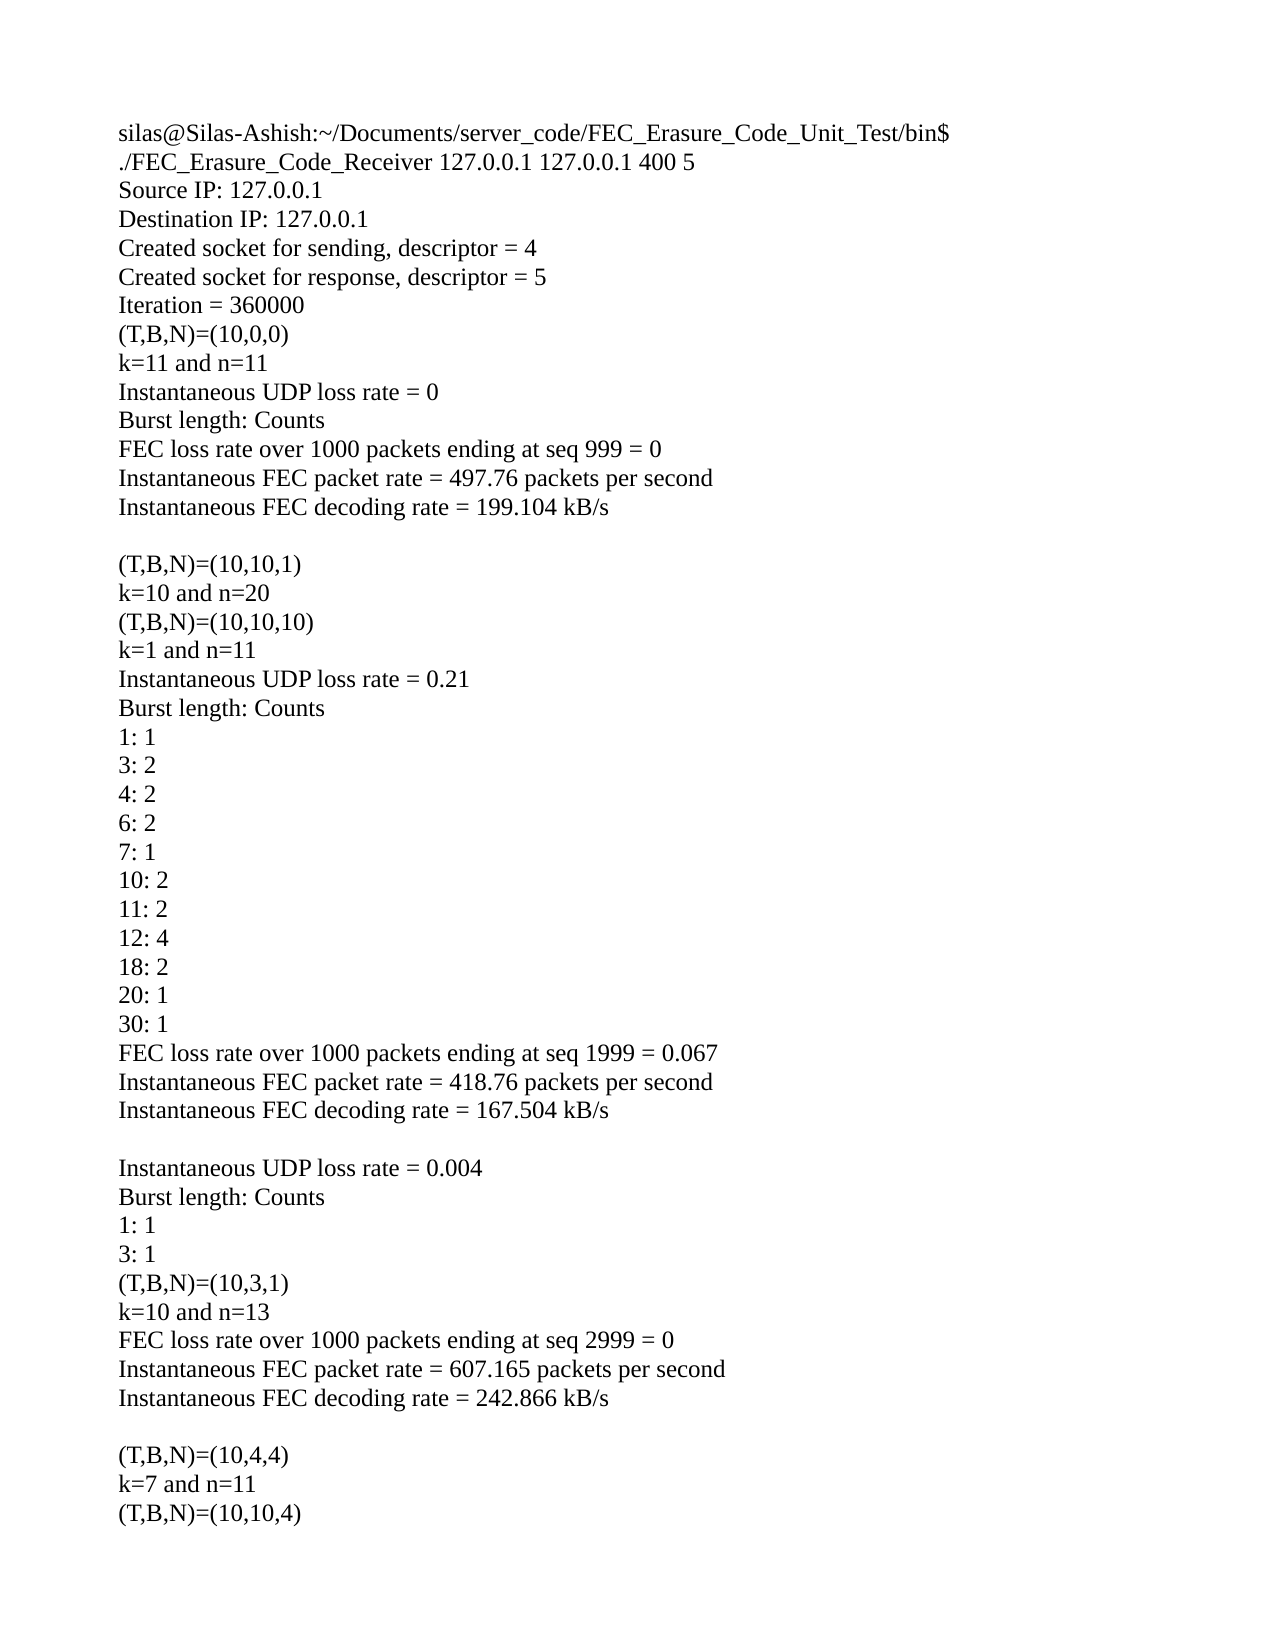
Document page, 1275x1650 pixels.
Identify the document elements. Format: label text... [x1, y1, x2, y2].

text (T,B,N)=(10,3,1) [118, 1268, 1157, 1297]
text 7: 1 [118, 837, 1157, 866]
text 6: 2 [118, 808, 1157, 837]
text 10: 2 [118, 866, 1157, 894]
text Burst length: Counts [118, 406, 1157, 434]
text FEC loss rate over 1000 packets ending at seq 1999 = 0.067 [118, 1038, 1157, 1067]
text Iteration = 360000 [118, 291, 1157, 319]
text k=1 and n=11 [118, 636, 1157, 664]
text 1: 1 [118, 722, 1157, 751]
text Instantaneous FEC decoding rate = 242.866 kB/s [118, 1383, 1157, 1412]
text 30: 1 [118, 1009, 1157, 1038]
text Source IP: 127.0.0.1 [118, 176, 1157, 204]
text Instantaneous UDP loss rate = 0.21 [118, 664, 1157, 693]
text FEC loss rate over 1000 packets ending at seq 2999 = 0 [118, 1326, 1157, 1354]
text Instantaneous FEC decoding rate = 167.504 kB/s [118, 1096, 1157, 1124]
text Destination IP: 127.0.0.1 [118, 204, 1157, 233]
text 3: 2 [118, 751, 1157, 779]
text k=10 and n=13 [118, 1297, 1157, 1326]
text (T,B,N)=(10,4,4) [118, 1441, 1157, 1469]
text Instantaneous FEC packet rate = 418.76 packets per second [118, 1067, 1157, 1096]
text Instantaneous FEC packet rate = 607.165 packets per second [118, 1354, 1157, 1383]
text 18: 2 [118, 952, 1157, 981]
text 11: 2 [118, 894, 1157, 923]
text (T,B,N)=(10,0,0) [118, 319, 1157, 348]
text k=11 and n=11 [118, 348, 1157, 377]
text Instantaneous UDP loss rate = 0.004 [118, 1153, 1157, 1182]
text (T,B,N)=(10,10,1) [118, 549, 1157, 578]
text 20: 1 [118, 981, 1157, 1009]
text Instantaneous FEC decoding rate = 199.104 kB/s [118, 492, 1157, 521]
text Created socket for response, descriptor = 5 [118, 262, 1157, 291]
text Burst length: Counts [118, 693, 1157, 722]
text k=7 and n=11 [118, 1469, 1157, 1498]
text (T,B,N)=(10,10,10) [118, 607, 1157, 636]
text k=10 and n=20 [118, 578, 1157, 607]
text 1: 1 [118, 1211, 1157, 1239]
text 4: 2 [118, 779, 1157, 808]
text (T,B,N)=(10,10,4) [118, 1498, 1157, 1527]
text Instantaneous FEC packet rate = 497.76 packets per second [118, 463, 1157, 492]
text Instantaneous UDP loss rate = 0 [118, 377, 1157, 406]
text 12: 4 [118, 923, 1157, 952]
text FEC loss rate over 1000 packets ending at seq 999 = 0 [118, 434, 1157, 463]
text Created socket for sending, descriptor = 4 [118, 233, 1157, 262]
text 3: 1 [118, 1239, 1157, 1268]
text silas@Silas-Ashish:~/Documents/server_code/FEC_Erasure_Code_Unit_Test/bin$ ./FEC_Erasure_Code_Receiver 127.0.0.1 127.0.0.1 400 5 [118, 118, 1157, 176]
text Burst length: Counts [118, 1182, 1157, 1211]
